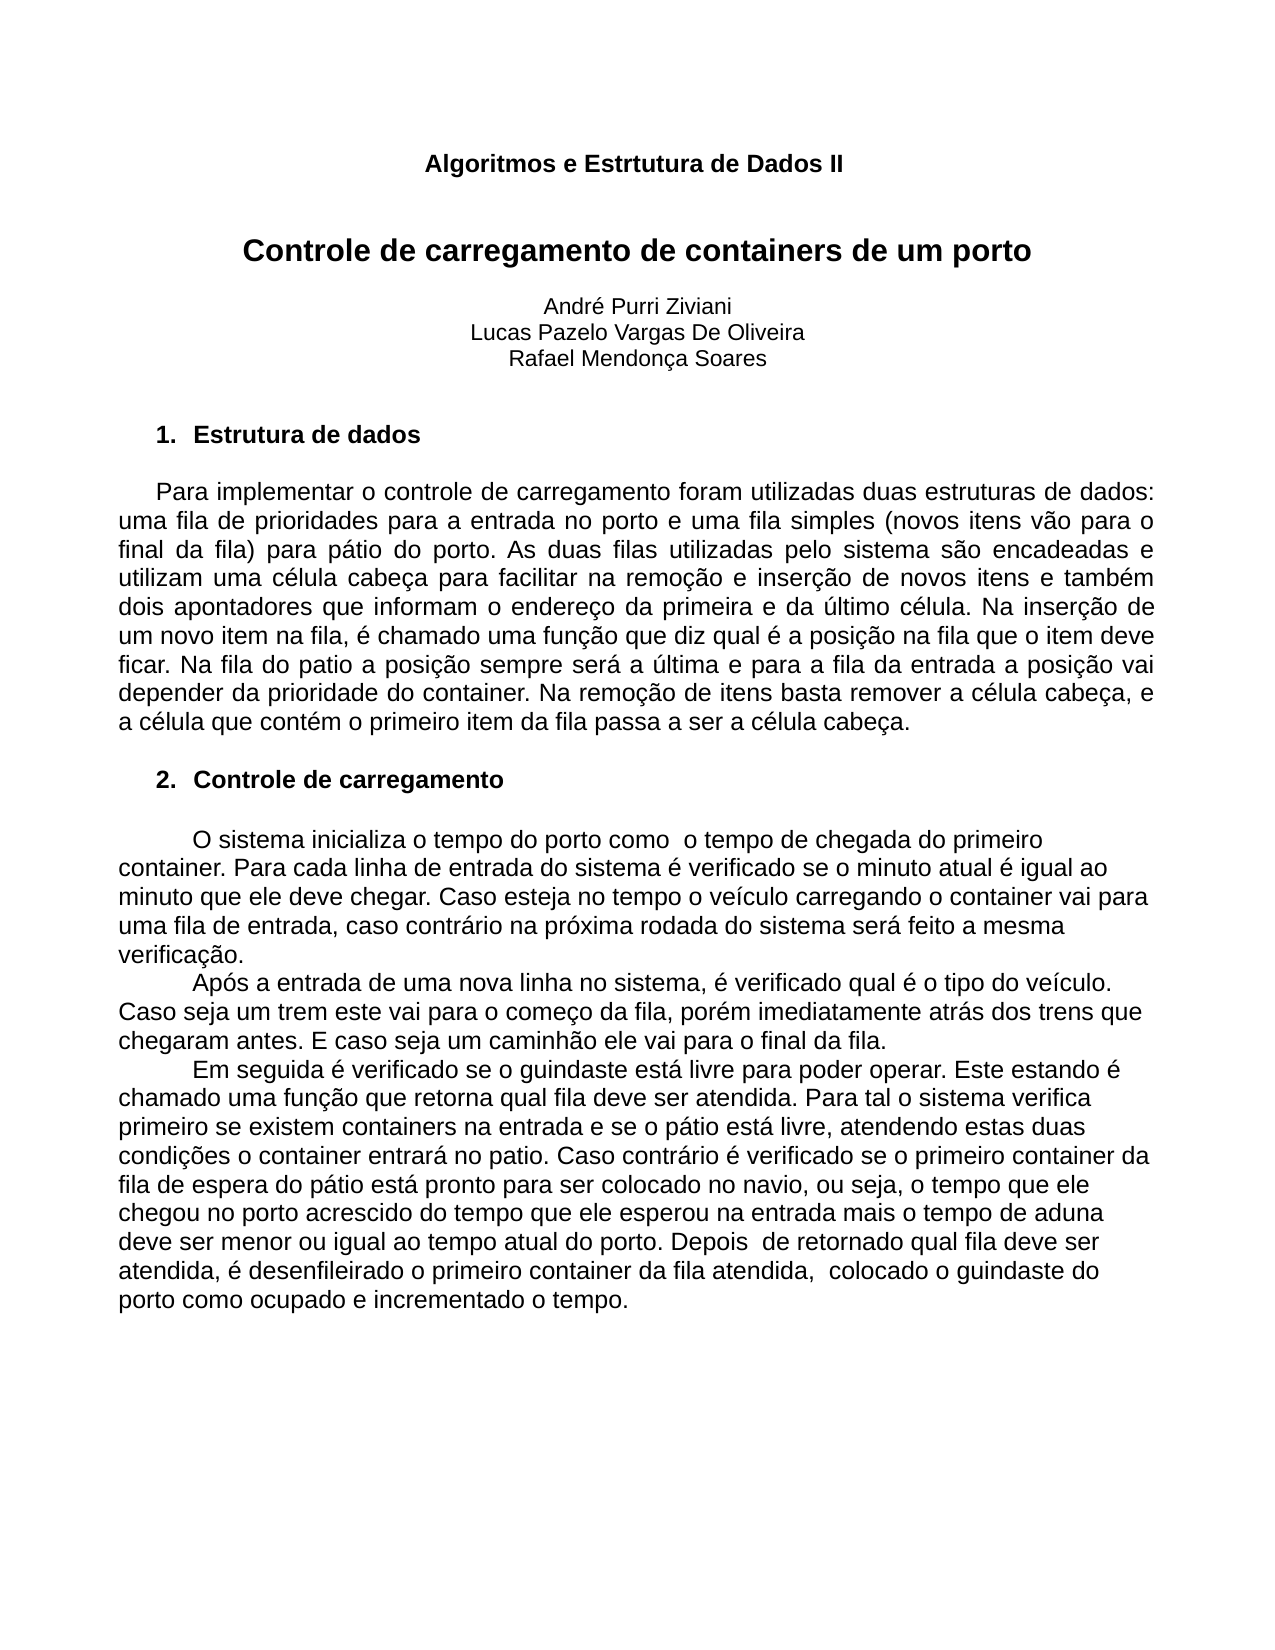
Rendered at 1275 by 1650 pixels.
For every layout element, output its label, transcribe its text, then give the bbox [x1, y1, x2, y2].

text Para implementar o controle de carregamento foram utilizadas duas estruturas de dados: uma fila de prioridades para a entrada no porto e uma fila simples (novos itens vão para o final da fila) para pátio do porto. As duas filas utilizadas pelo sistema são encadeadas e utilizam uma célula cabeça para facilitar na remoção e inserção de novos itens e também dois apontadores que informam o endereço da primeira e da último célula. Na inserção de um novo item na fila, é chamado uma função que diz qual é a posição na fila que o item deve ficar. Na fila do patio a posição sempre será a última e para a fila da entrada a posição vai depender da prioridade do container. Na remoção de itens basta remover a célula cabeça, e a célula que contém o primeiro item da fila passa a ser a célula cabeça. [118, 477, 1157, 736]
text Em seguida é verificado se o guindaste está livre para poder operar. Este estando é chamado uma função que retorna qual fila deve ser atendida. Para tal o sistema verifica primeiro se existem containers na entrada e se o pátio está livre, atendendo estas duas condições o container entrará no patio. Caso contrário é verificado se o primeiro container da fila de espera do pátio está pronto para ser colocado no navio, ou seja, o tempo que ele chegou no porto acrescido do tempo que ele esperou na entrada mais o tempo de aduna deve ser menor ou igual ao tempo atual do porto. Depois de retornado qual fila deve ser atendida, é desenfileirado o primeiro container da fila atendida, colocado o guindaste do porto como ocupado e incrementado o tempo. [118, 1054, 1157, 1313]
list Estrutura de dados [156, 419, 1157, 448]
subtitle Controle de carregamento de containers de um porto [118, 232, 1157, 268]
text Após a entrada de uma nova linha no sistema, é verificado qual é o tipo do veículo. Caso seja um trem este vai para o começo da fila, porém imediatamente atrás dos trens que chegaram antes. E caso seja um caminhão ele vai para o final da fila. [118, 968, 1157, 1054]
text Lucas Pazelo Vargas De Oliveira [118, 319, 1157, 345]
list Controle de carregamento [156, 764, 1157, 793]
subtitle Algoritmos e Estrtutura de Dados II [118, 149, 1157, 178]
text O sistema inicializa o tempo do porto como o tempo de chegada do primeiro container. Para cada linha de entrada do sistema é verificado se o minuto atual é igual ao minuto que ele deve chegar. Caso esteja no tempo o veículo carregando o container vai para uma fila de entrada, caso contrário na próxima rodada do sistema será feito a mesma verificação. [118, 824, 1157, 968]
text André Purri Ziviani [118, 293, 1157, 319]
text Rafael Mendonça Soares [118, 345, 1157, 372]
